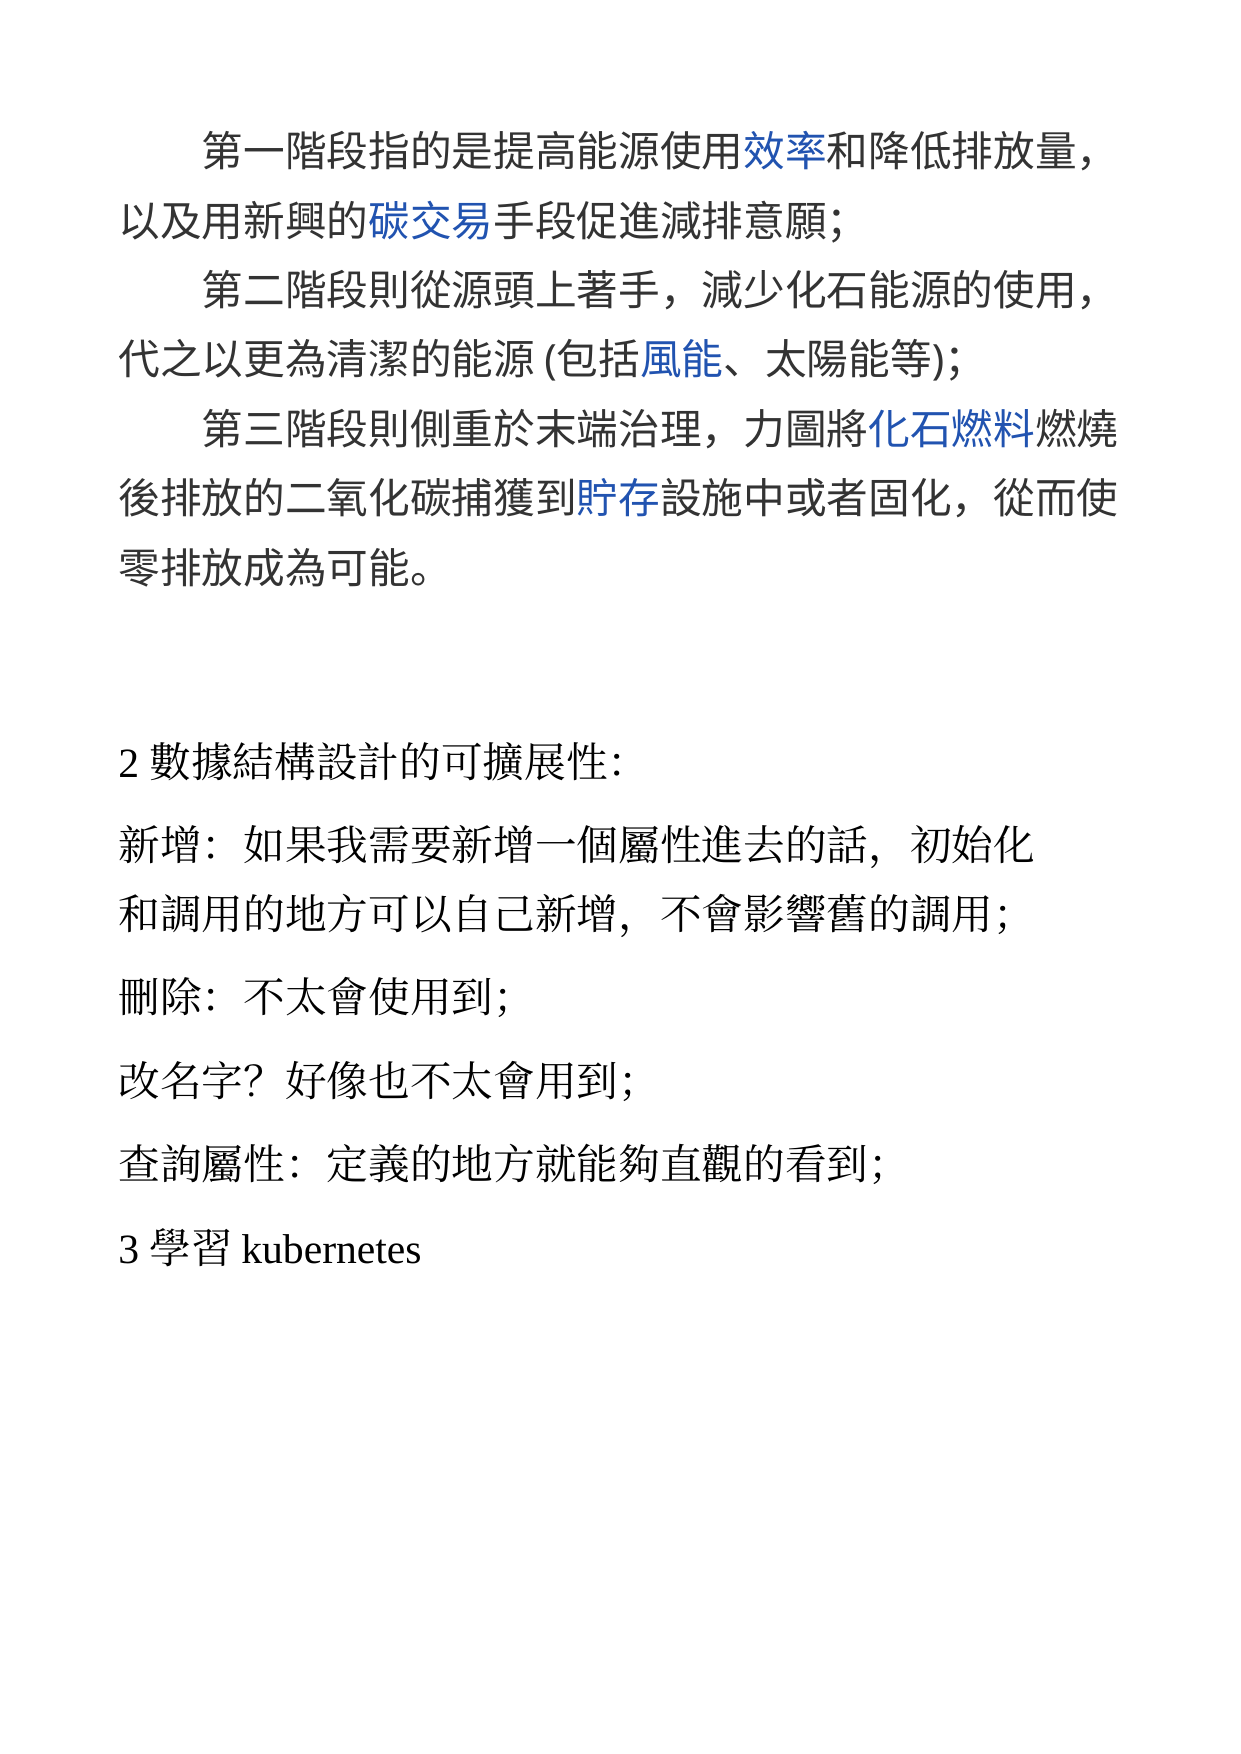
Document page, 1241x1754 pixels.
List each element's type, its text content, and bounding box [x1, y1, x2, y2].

text 第二階段則從源頭上著手，減少化石能源的使用，代之以更為清潔的能源 (包括風能、太陽能等)； [118, 257, 1122, 387]
text 刪除：不太會使用到； [118, 965, 1063, 1025]
text 3 學習kubernetes [118, 1215, 1063, 1275]
text 2 數據結構設計的可擴展性： [118, 729, 1063, 789]
text 改名字？好像也不太會用到； [118, 1048, 1063, 1108]
text 第一階段指的是提高能源使用效率和降低排放量，以及用新興的碳交易手段促進減排意願； [118, 118, 1122, 248]
text 第三階段則側重於末端治理，力圖將化石燃料燃燒後排放的二氧化碳捕獲到貯存設施中或者固化，從而使零排放成為可能。 [118, 396, 1122, 595]
text 查詢屬性：定義的地方就能夠直觀的看到； [118, 1132, 1063, 1192]
text 新增：如果我需要新增一個屬性進去的話，初始化和調用的地方可以自己新增，不會影響舊的調用； [118, 812, 1063, 941]
